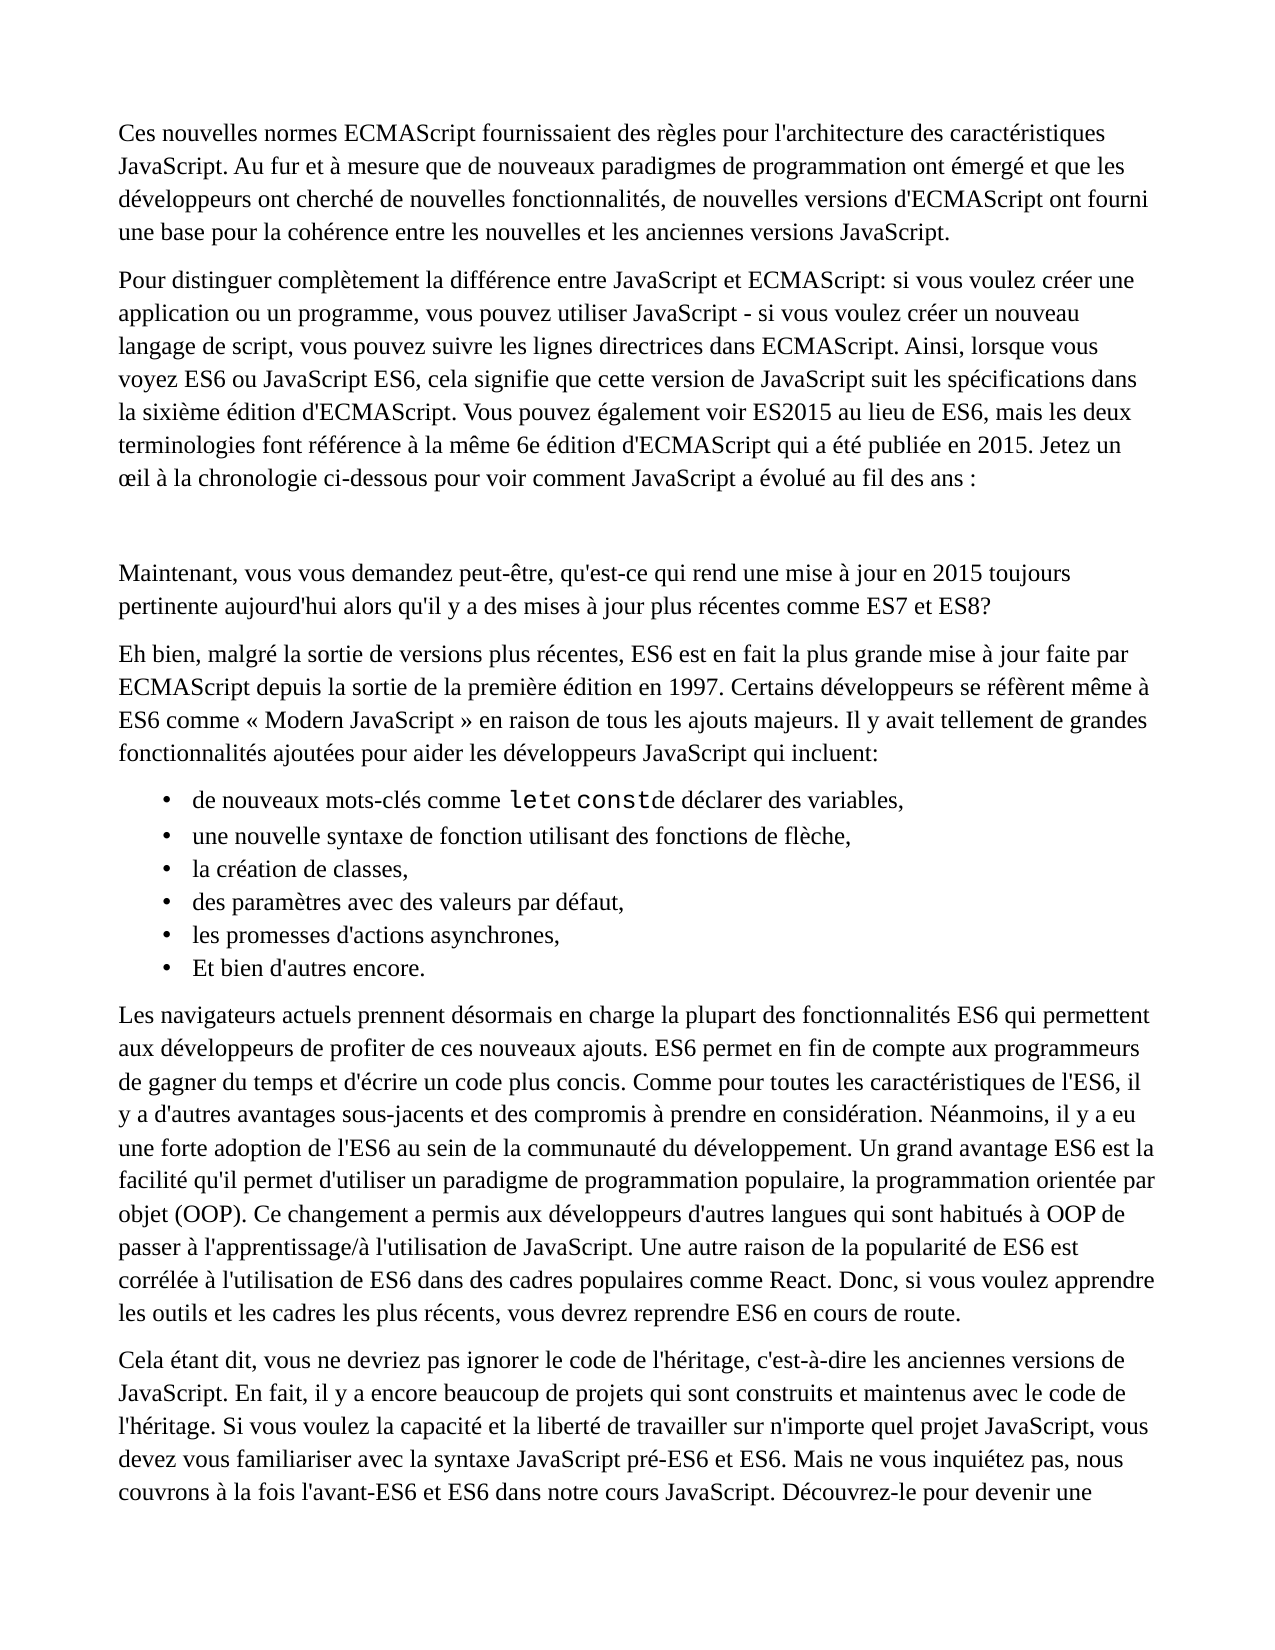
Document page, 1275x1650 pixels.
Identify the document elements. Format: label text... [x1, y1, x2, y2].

list des paramètres avec des valeurs par défaut, [162, 887, 1157, 916]
text Cela étant dit, vous ne devriez pas ignorer le code de l'héritage, c'est-à-dire les anciennes versions de JavaScript. En fait, il y a encore beaucoup de projets qui sont construits et maintenus avec le code de l'héritage. Si vous voulez la capacité et la liberté de travailler sur n'importe quel projet JavaScript, vous devez vous familiariser avec la syntaxe JavaScript pré-ES6 et ES6. Mais ne vous inquiétez pas, nous couvrons à la fois l'avant-ES6 et ES6 dans notre cours JavaScript. Découvrez-le pour devenir une [118, 1345, 1157, 1506]
text Maintenant, vous vous demandez peut-être, qu'est-ce qui rend une mise à jour en 2015 toujours pertinente aujourd'hui alors qu'il y a des mises à jour plus récentes comme ES7 et ES8? [118, 558, 1157, 620]
list la création de classes, [162, 854, 1157, 883]
list Et bien d'autres encore. [162, 953, 1157, 982]
text Ces nouvelles normes ECMAScript fournissaient des règles pour l'architecture des caractéristiques JavaScript. Au fur et à mesure que de nouveaux paradigmes de programmation ont émergé et que les développeurs ont cherché de nouvelles fonctionnalités, de nouvelles versions d'ECMAScript ont fourni une base pour la cohérence entre les nouvelles et les anciennes versions JavaScript. [118, 118, 1157, 246]
list les promesses d'actions asynchrones, [162, 920, 1157, 949]
list de nouveaux mots-clés comme letet constde déclarer des variables, [162, 785, 1157, 816]
text Pour distinguer complètement la différence entre JavaScript et ECMAScript: si vous voulez créer une application ou un programme, vous pouvez utiliser JavaScript - si vous voulez créer un nouveau langage de script, vous pouvez suivre les lignes directrices dans ECMAScript. Ainsi, lorsque vous voyez ES6 ou JavaScript ES6, cela signifie que cette version de JavaScript suit les spécifications dans la sixième édition d'ECMAScript. Vous pouvez également voir ES2015 au lieu de ES6, mais les deux terminologies font référence à la même 6e édition d'ECMAScript qui a été publiée en 2015. Jetez un œil à la chronologie ci-dessous pour voir comment JavaScript a évolué au fil des ans : [118, 265, 1157, 492]
list une nouvelle syntaxe de fonction utilisant des fonctions de flèche, [162, 821, 1157, 849]
text Les navigateurs actuels prennent désormais en charge la plupart des fonctionnalités ES6 qui permettent aux développeurs de profiter de ces nouveaux ajouts. ES6 permet en fin de compte aux programmeurs de gagner du temps et d'écrire un code plus concis. Comme pour toutes les caractéristiques de l'ES6, il y a d'autres avantages sous-jacents et des compromis à prendre en considération. Néanmoins, il y a eu une forte adoption de l'ES6 au sein de la communauté du développement. Un grand avantage ES6 est la facilité qu'il permet d'utiliser un paradigme de programmation populaire, la programmation orientée par objet (OOP). Ce changement a permis aux développeurs d'autres langues qui sont habitués à OOP de passer à l'apprentissage/à l'utilisation de JavaScript. Une autre raison de la popularité de ES6 est corrélée à l'utilisation de ES6 dans des cadres populaires comme React. Donc, si vous voulez apprendre les outils et les cadres les plus récents, vous devrez reprendre ES6 en cours de route. [118, 1001, 1157, 1326]
text Eh bien, malgré la sortie de versions plus récentes, ES6 est en fait la plus grande mise à jour faite par ECMAScript depuis la sortie de la première édition en 1997. Certains développeurs se réfèrent même à ES6 comme « Modern JavaScript » en raison de tous les ajouts majeurs. Il y avait tellement de grandes fonctionnalités ajoutées pour aider les développeurs JavaScript qui incluent: [118, 639, 1157, 767]
